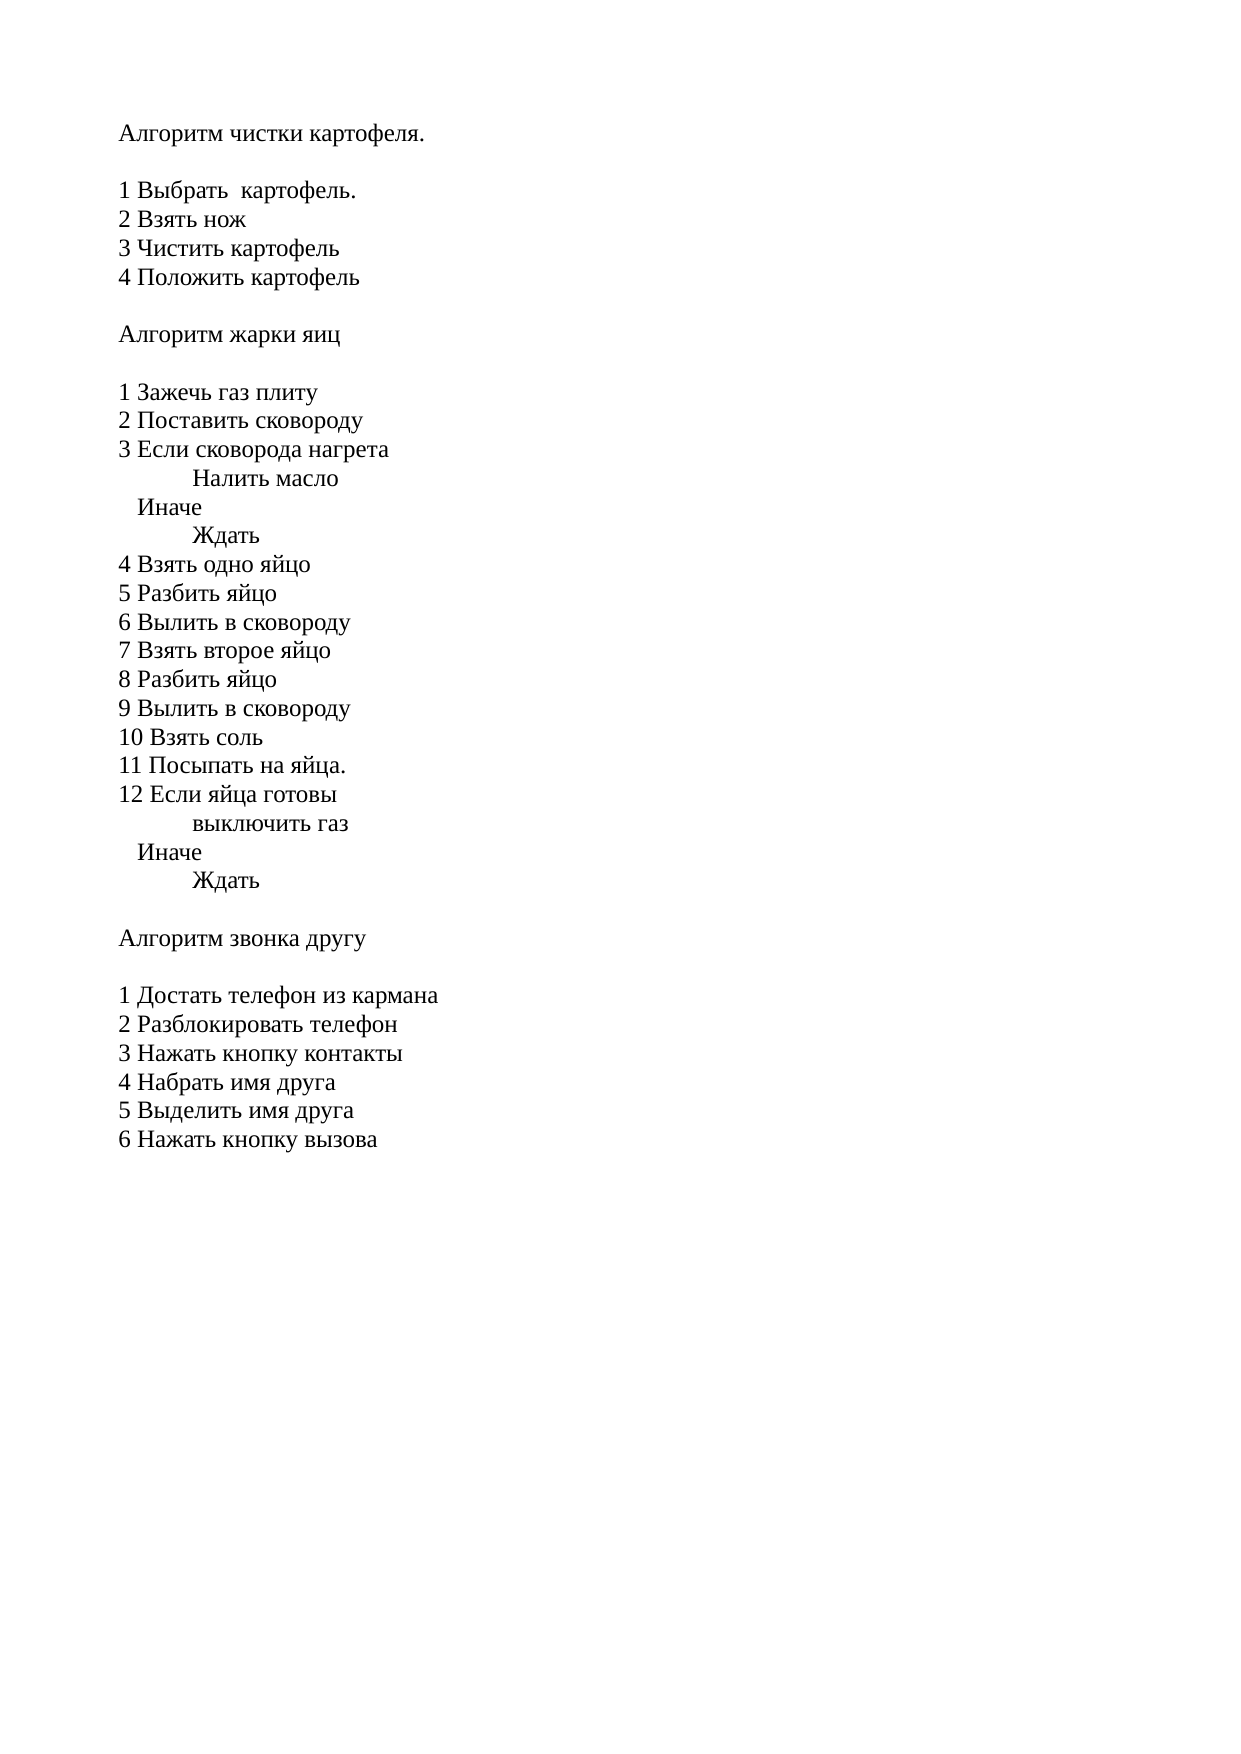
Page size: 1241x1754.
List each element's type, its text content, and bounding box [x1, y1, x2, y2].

text 3 Если сковорода нагрета [118, 434, 1122, 463]
text 5 Разбить яйцо [118, 578, 1122, 607]
text 6 Вылить в сковороду [118, 607, 1122, 636]
text Ждать [118, 521, 1122, 549]
text выключить газ [118, 808, 1122, 837]
text 4 Набрать имя друга [118, 1067, 1122, 1096]
text 4 Положить картофель [118, 262, 1122, 291]
text 2 Взять нож [118, 204, 1122, 233]
text 2 Поставить сковороду [118, 406, 1122, 434]
text 1 Зажечь газ плиту [118, 377, 1122, 406]
text Налить масло [118, 463, 1122, 492]
text 3 Нажать кнопку контакты [118, 1038, 1122, 1067]
text 5 Выделить имя друга [118, 1096, 1122, 1124]
text 1 Выбрать картофель. [118, 176, 1122, 204]
text 7 Взять второе яйцо [118, 636, 1122, 664]
text 10 Взять соль [118, 722, 1122, 751]
text 3 Чистить картофель [118, 233, 1122, 262]
text Иначе [118, 492, 1122, 521]
text Алгоритм чистки картофеля. [118, 118, 1122, 147]
text 6 Нажать кнопку вызова [118, 1124, 1122, 1153]
text Алгоритм звонка другу [118, 923, 1122, 952]
text Алгоритм жарки яиц [118, 319, 1122, 348]
text Ждать [118, 866, 1122, 894]
text Иначе [118, 837, 1122, 866]
text 12 Если яйца готовы [118, 779, 1122, 808]
text 9 Вылить в сковороду [118, 693, 1122, 722]
text 4 Взять одно яйцо [118, 549, 1122, 578]
text 11 Посыпать на яйца. [118, 751, 1122, 779]
text 1 Достать телефон из кармана [118, 981, 1122, 1009]
text 8 Разбить яйцо [118, 664, 1122, 693]
text 2 Разблокировать телефон [118, 1009, 1122, 1038]
